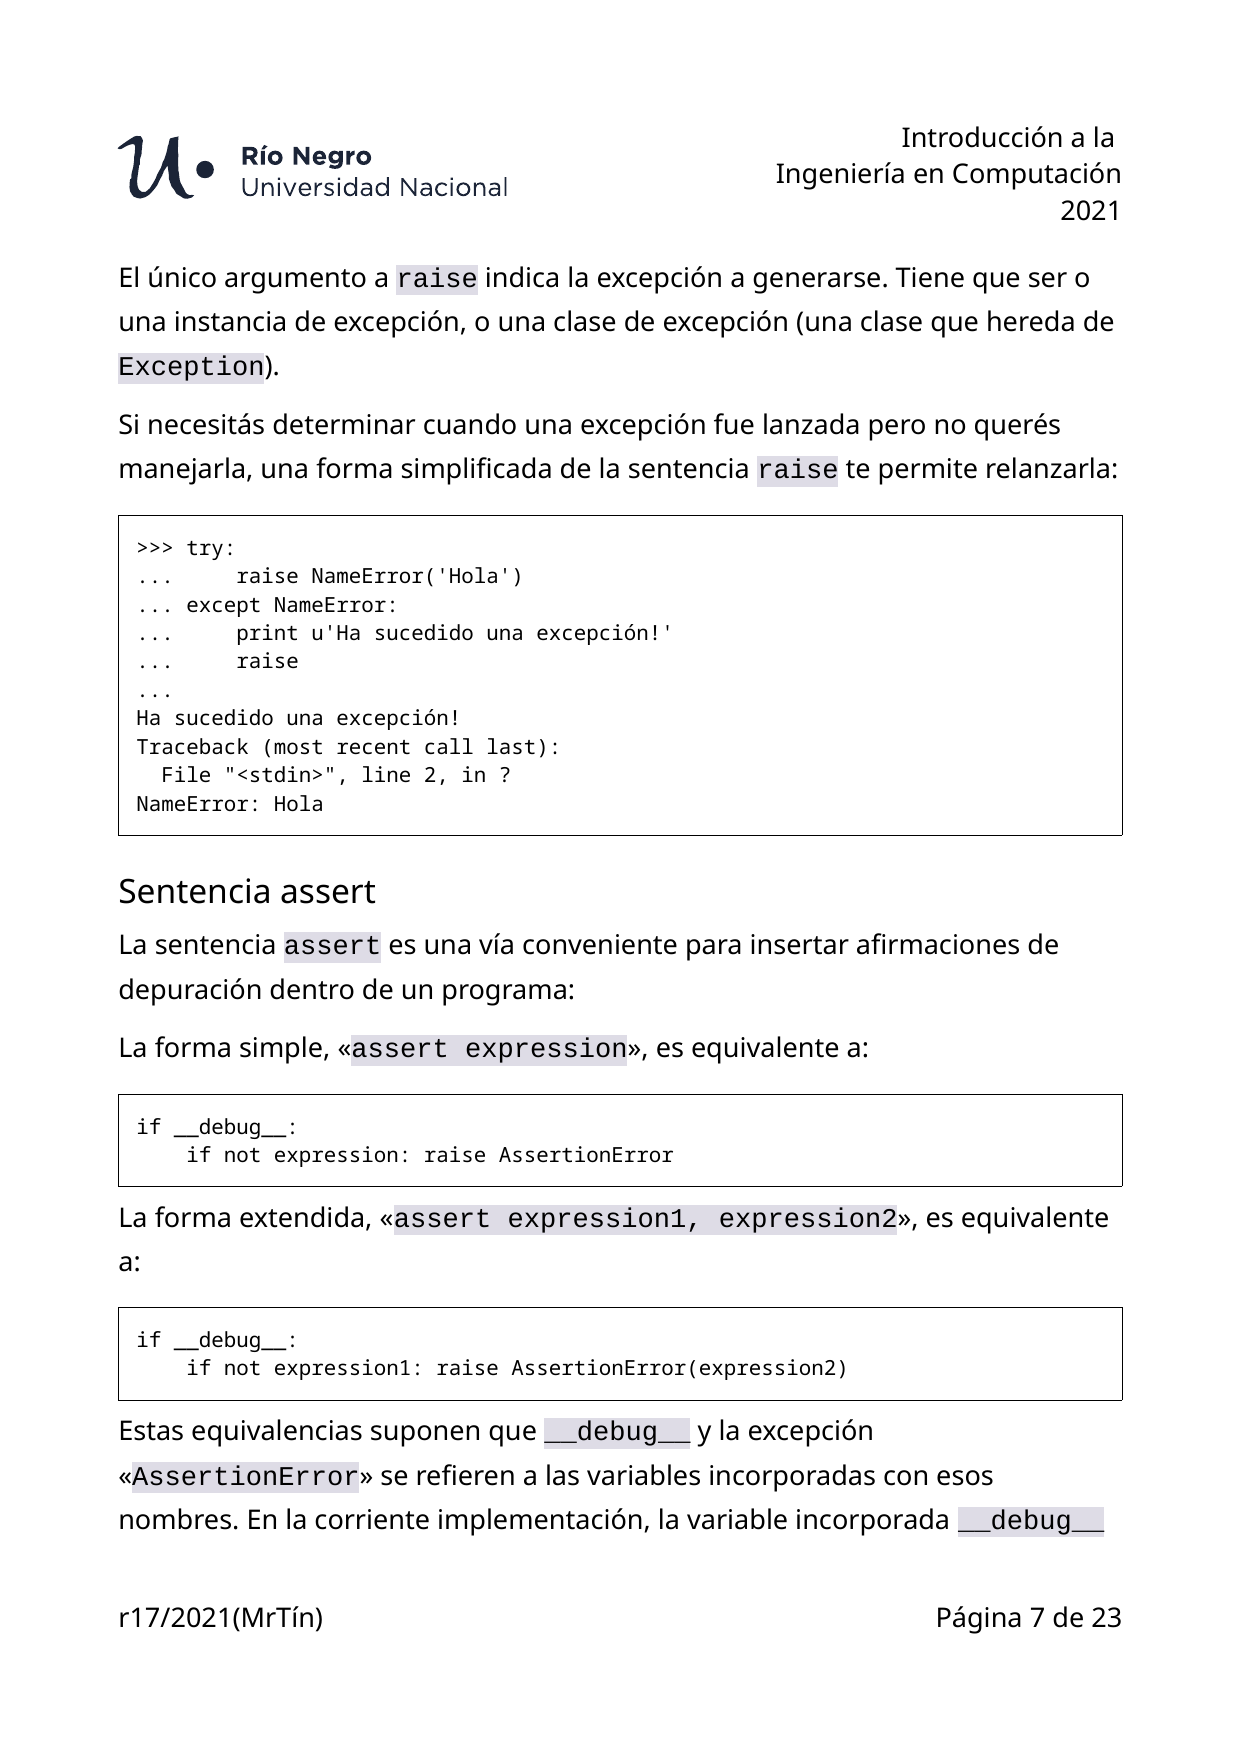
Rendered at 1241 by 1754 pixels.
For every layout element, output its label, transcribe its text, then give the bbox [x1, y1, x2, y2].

text La forma simple, «assert expression», es equivalente a: [118, 1029, 1122, 1066]
text if not expression: raise AssertionError [119, 1122, 1122, 1186]
subtitle Sentencia assert [118, 868, 1122, 913]
text NameError: Hola [119, 771, 1122, 835]
text Ha sucedido una excepción! [119, 686, 1122, 714]
text if not expression1: raise AssertionError(expression2) [119, 1336, 1122, 1400]
text Si necesitás determinar cuando una excepción fue lanzada pero no querés manejarla, una forma simplificada de la sentencia raise te permite relanzarla: [118, 406, 1122, 487]
text if __debug__: [119, 1095, 1122, 1122]
text ... [119, 657, 1122, 686]
text La sentencia assert es una vía conveniente para insertar afirmaciones de depuración dentro de un programa: [118, 926, 1122, 1007]
text File "<stdin>", line 2, in ? [119, 742, 1122, 771]
text ... except NameError: [119, 572, 1122, 600]
text La forma extendida, «assert expression1, expression2», es equivalente a: [118, 1198, 1122, 1279]
text Estas equivalencias suponen que __debug__ y la excepción «AssertionError» se refieren a las variables incorporadas con esos nombres. En la corriente implementación, la variable incorporada __debug__ [118, 1412, 1122, 1537]
text >>> try: [119, 516, 1122, 543]
text Traceback (most recent call last): [119, 714, 1122, 742]
text El único argumento a raise indica la excepción a generarse. Tiene que ser o una instancia de excepción, o una clase de excepción (una clase que hereda de Exception). [118, 258, 1122, 384]
text ... raise [119, 629, 1122, 657]
text if __debug__: [119, 1308, 1122, 1336]
text ... print u'Ha sucedido una excepción!' [119, 600, 1122, 629]
text ... raise NameError('Hola') [119, 543, 1122, 572]
